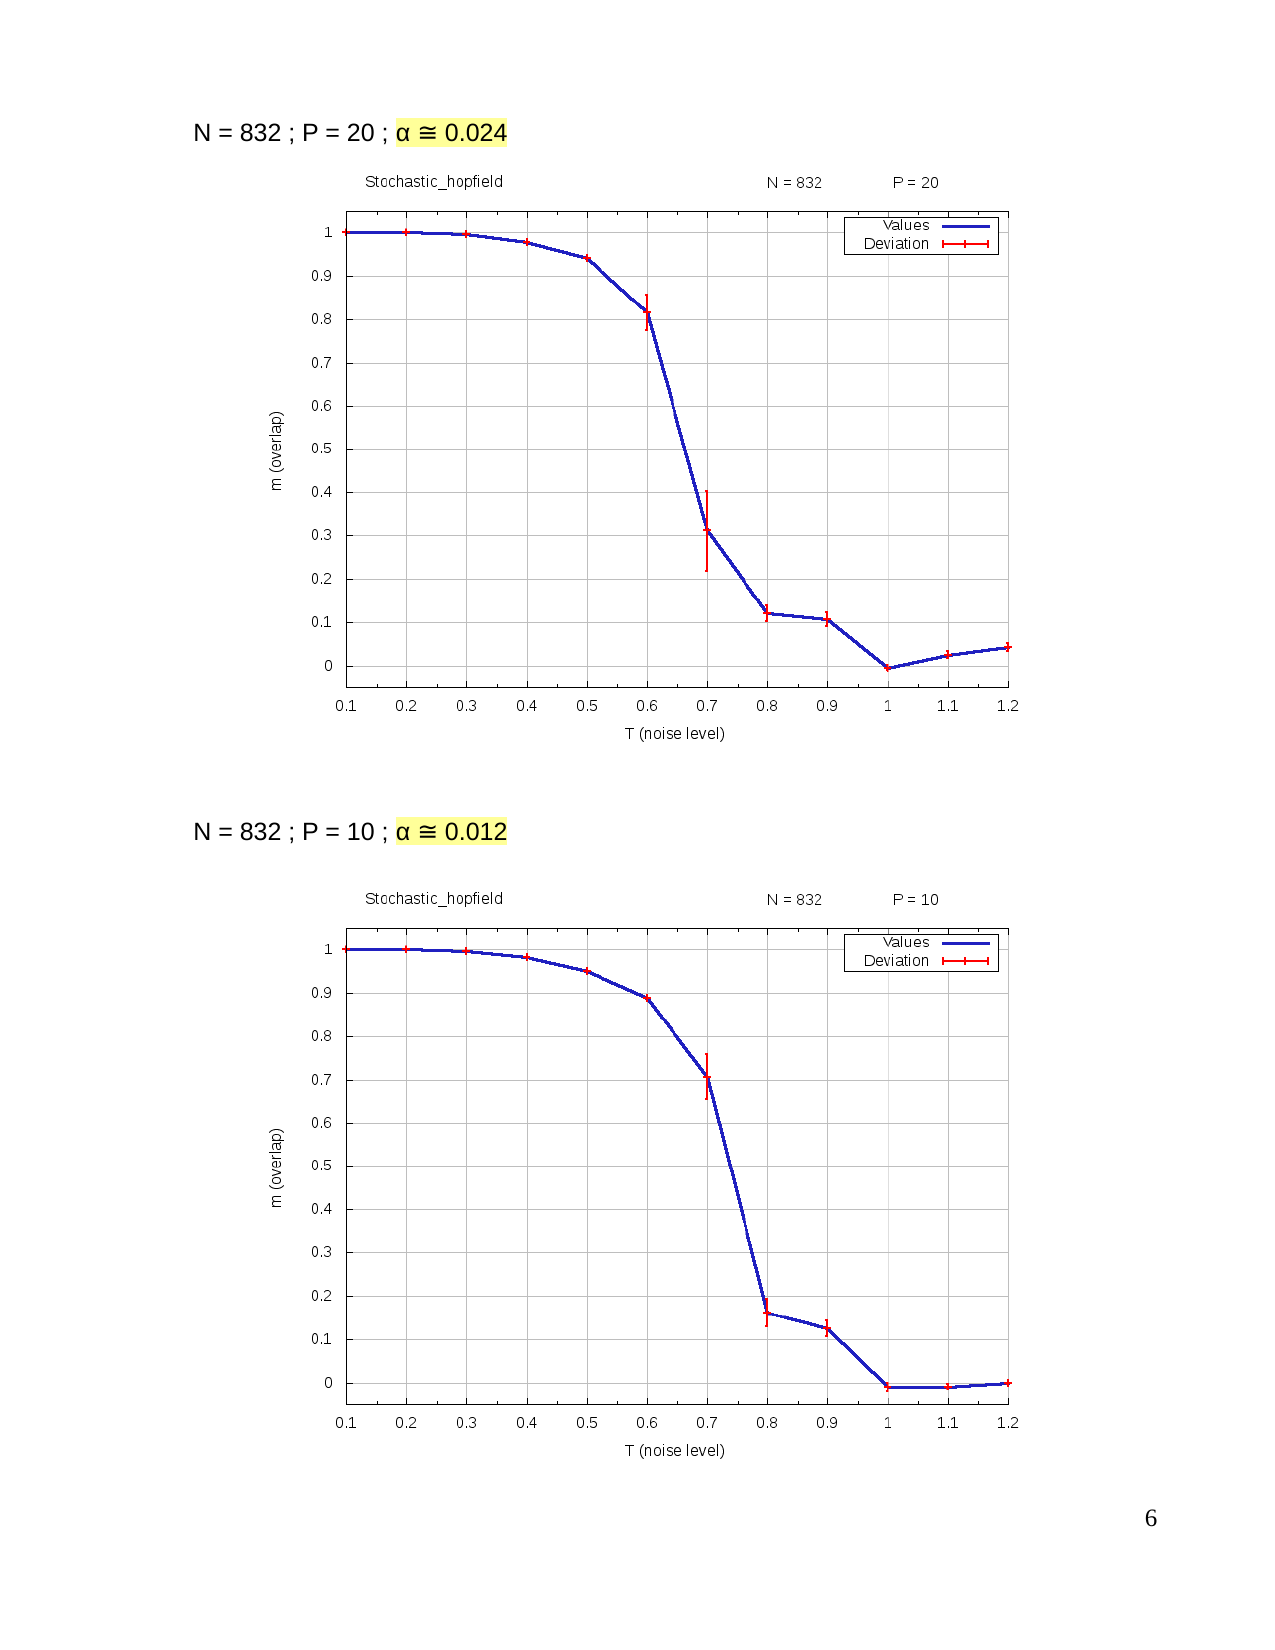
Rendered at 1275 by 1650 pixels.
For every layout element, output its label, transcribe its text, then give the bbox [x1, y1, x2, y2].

picture [243, 872, 1032, 1464]
text N = 832 ; P = 20 ; α ≅ 0.024 [118, 118, 1157, 147]
picture [243, 155, 1032, 747]
text N = 832 ; P = 10 ; α ≅ 0.012 [118, 817, 1157, 845]
